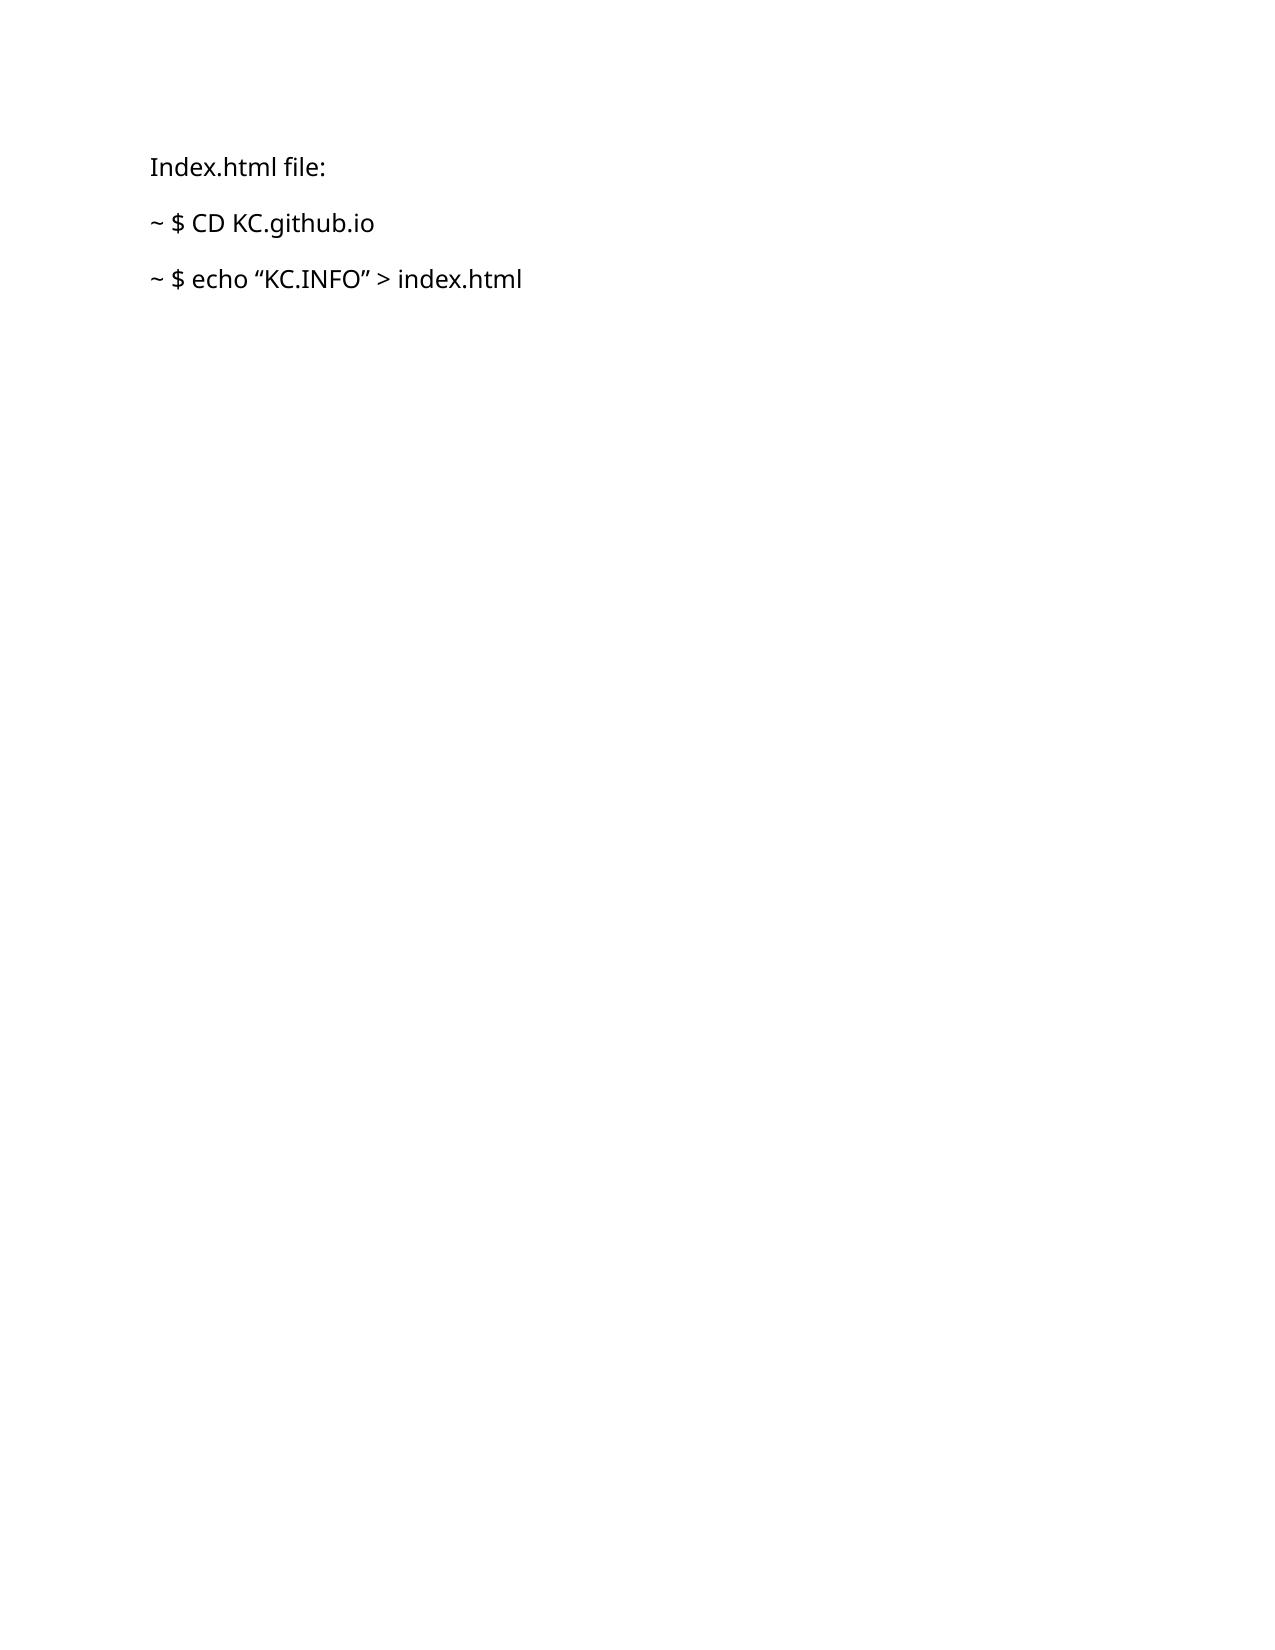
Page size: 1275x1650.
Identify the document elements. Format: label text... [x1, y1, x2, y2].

text ~ $ CD KC.github.io [150, 206, 1125, 240]
text Index.html file: [150, 150, 1125, 184]
text ~ $ echo “KC.INFO” > index.html [150, 262, 1125, 296]
